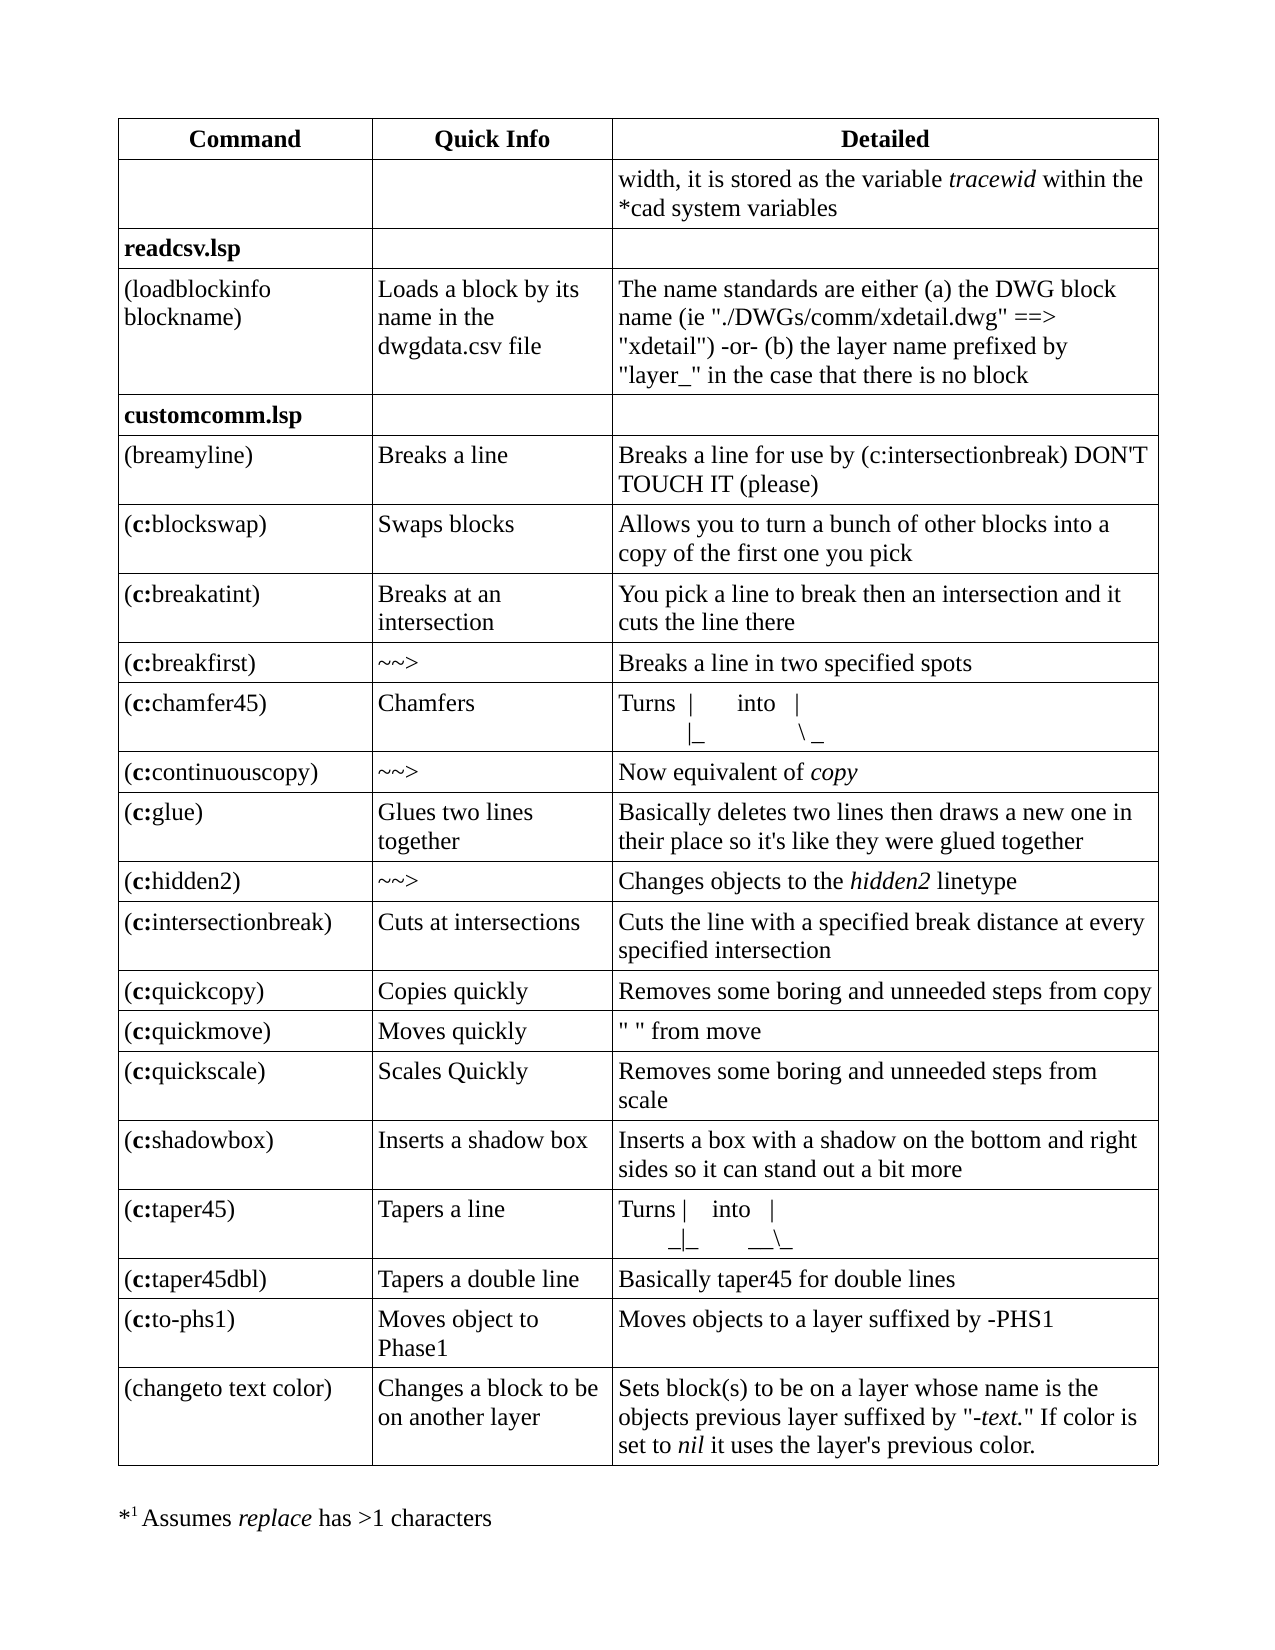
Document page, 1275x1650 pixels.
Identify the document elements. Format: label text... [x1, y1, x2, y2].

table_cell ~~> [373, 752, 612, 792]
table_cell (c:shadowbox) [119, 1121, 372, 1189]
table_cell Changes a block to be on another layer [373, 1368, 612, 1465]
table_cell (c:hidden2) [119, 862, 372, 901]
table_cell customcomm.lsp [119, 395, 372, 435]
table_cell The name standards are either (a) the DWG block name (ie "./DWGs/comm/xdetail.dwg" ==> "xdetail") -or- (b) the layer name prefixed by "layer_" in the case that there is no block [613, 269, 1158, 394]
table_cell Scales Quickly [373, 1052, 612, 1120]
table_cell Tapers a line [373, 1190, 612, 1258]
table_cell Breaks at an intersection [373, 574, 612, 642]
table_cell Now equivalent of copy [613, 752, 1158, 792]
table_cell Removes some boring and unneeded steps from scale [613, 1052, 1158, 1120]
table_header Detailed [613, 119, 1158, 158]
table_cell ~~> [373, 862, 612, 901]
table_cell (loadblockinfo blockname) [119, 269, 372, 394]
table_cell [613, 395, 1158, 435]
table_cell [373, 395, 612, 435]
table_cell Glues two lines together [373, 793, 612, 861]
table_cell (c:blockswap) [119, 505, 372, 573]
table_cell Swaps blocks [373, 505, 612, 573]
table_cell (c:taper45dbl) [119, 1259, 372, 1298]
table_cell Allows you to turn a bunch of other blocks into a copy of the first one you pick [613, 505, 1158, 573]
table_cell Moves quickly [373, 1011, 612, 1051]
table_cell (c:quickscale) [119, 1052, 372, 1120]
table_cell Inserts a box with a shadow on the bottom and right sides so it can stand out a bit more [613, 1121, 1158, 1189]
table_cell Removes some boring and unneeded steps from copy [613, 971, 1158, 1010]
table_cell Turns | into | _|_ __\_ [613, 1190, 1158, 1258]
table_cell Cuts the line with a specified break distance at every specified intersection [613, 902, 1158, 970]
table_cell (changeto text color) [119, 1368, 372, 1465]
table_cell Cuts at intersections [373, 902, 612, 970]
table_cell (c:breakfirst) [119, 643, 372, 682]
table_cell [613, 229, 1158, 268]
table_cell ~~> [373, 643, 612, 682]
table_cell [373, 160, 612, 227]
table_cell Moves objects to a layer suffixed by -PHS1 [613, 1299, 1158, 1367]
table_cell Breaks a line [373, 436, 612, 504]
table_header Quick Info [373, 119, 612, 158]
table_cell Moves object to Phase1 [373, 1299, 612, 1367]
table_cell Basically deletes two lines then draws a new one in their place so it's like they were glued together [613, 793, 1158, 861]
table_cell (c:glue) [119, 793, 372, 861]
table_cell (c:chamfer45) [119, 683, 372, 751]
table_cell (breamyline) [119, 436, 372, 504]
table_cell (c:intersectionbreak) [119, 902, 372, 970]
table_cell Turns | into | |_ \ _ [613, 683, 1158, 751]
table_cell Sets block(s) to be on a layer whose name is the objects previous layer suffixed by "-text." If color is set to nil it uses the layer's previous color. [613, 1368, 1158, 1465]
table_cell (c:to-phs1) [119, 1299, 372, 1367]
table_cell Changes objects to the hidden2 linetype [613, 862, 1158, 901]
table_cell [119, 160, 372, 227]
table_cell (c:quickcopy) [119, 971, 372, 1010]
table_cell You pick a line to break then an intersection and it cuts the line there [613, 574, 1158, 642]
table_cell readcsv.lsp [119, 229, 372, 268]
table_cell Tapers a double line [373, 1259, 612, 1298]
table_cell Breaks a line for use by (c:intersectionbreak) DON'T TOUCH IT (please) [613, 436, 1158, 504]
table_cell Loads a block by its name in the dwgdata.csv file [373, 269, 612, 394]
table_cell width, it is stored as the variable tracewid within the *cad system variables [613, 160, 1158, 227]
table_cell (c:quickmove) [119, 1011, 372, 1051]
table_cell Copies quickly [373, 971, 612, 1010]
table_cell (c:taper45) [119, 1190, 372, 1258]
table_header Command [119, 119, 372, 158]
table_cell " " from move [613, 1011, 1158, 1051]
table_cell (c:breakatint) [119, 574, 372, 642]
table_cell (c:continuouscopy) [119, 752, 372, 792]
table_cell Chamfers [373, 683, 612, 751]
table_cell Basically taper45 for double lines [613, 1259, 1158, 1298]
table_cell [373, 229, 612, 268]
table_cell Breaks a line in two specified spots [613, 643, 1158, 682]
table_cell Inserts a shadow box [373, 1121, 612, 1189]
